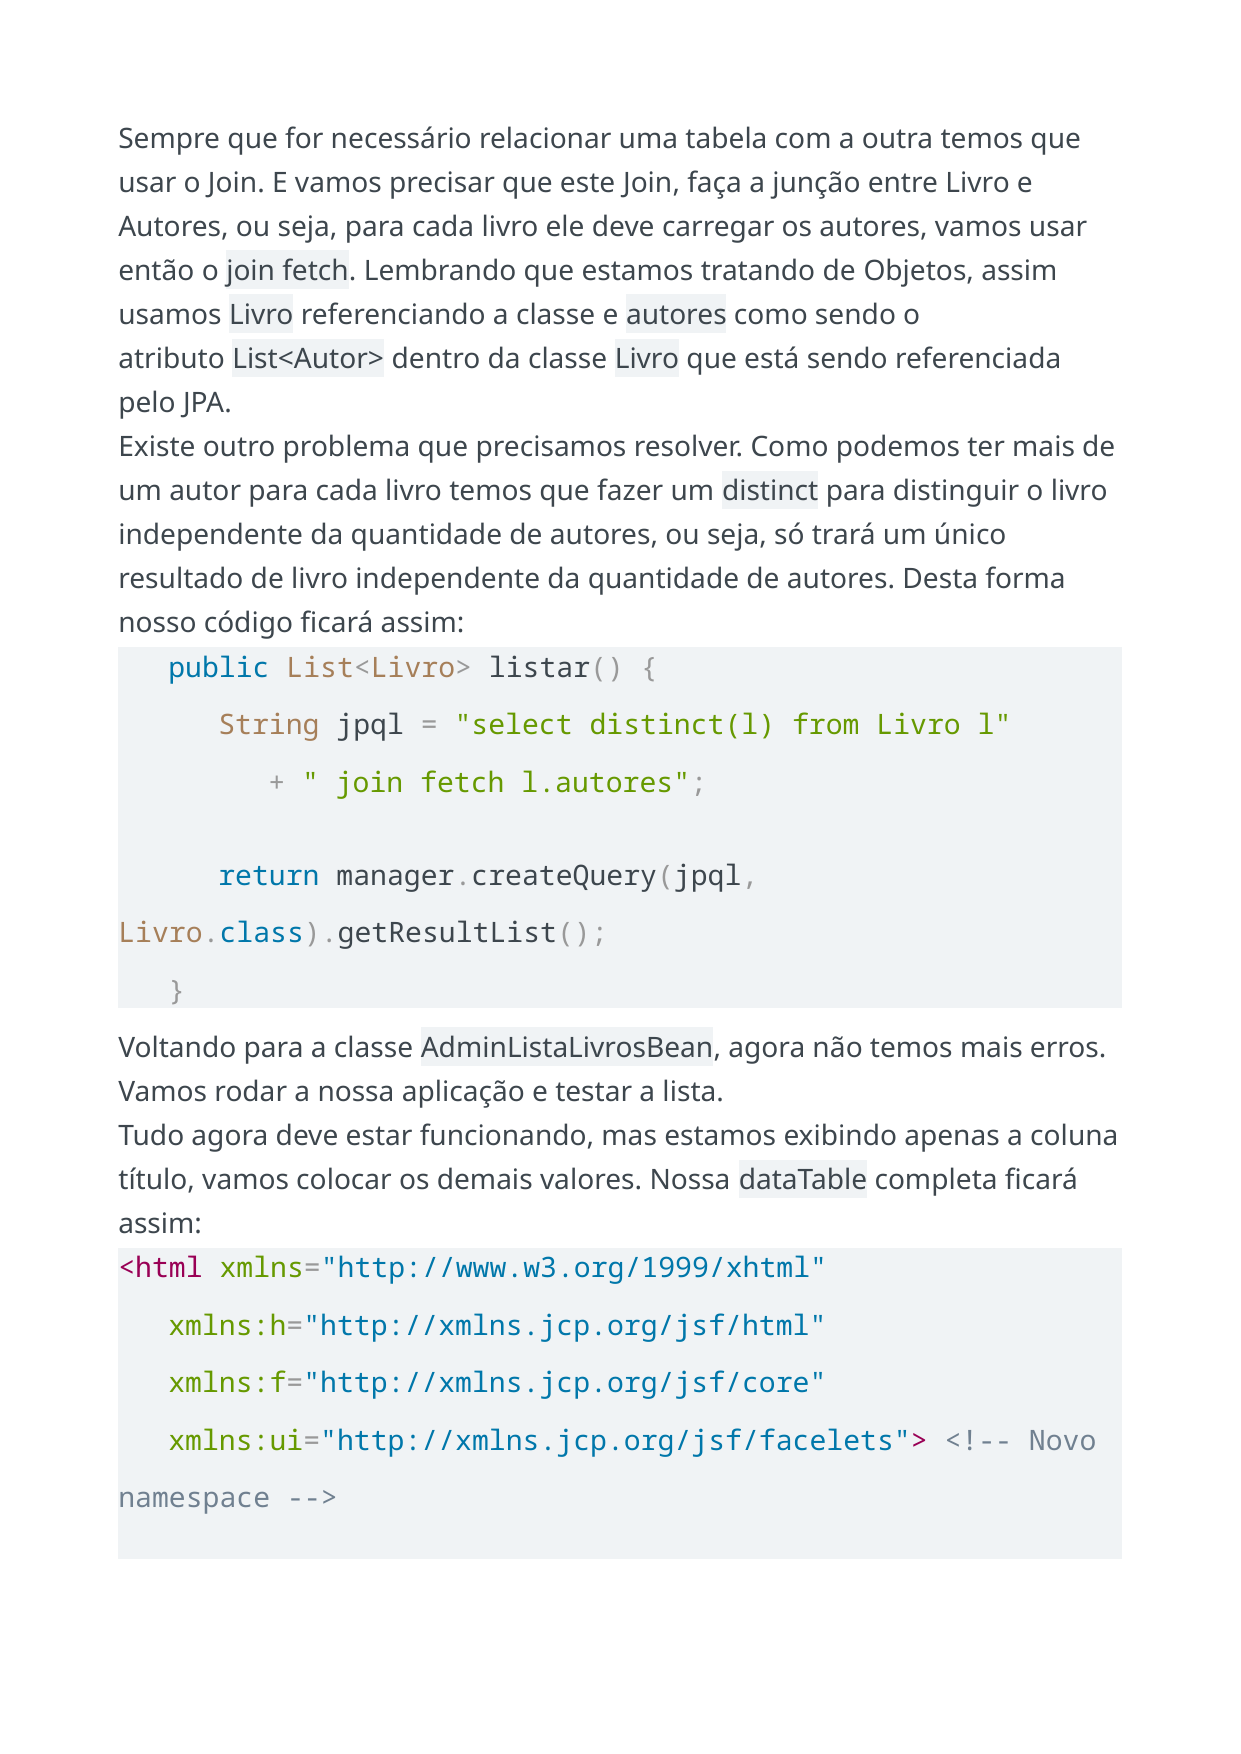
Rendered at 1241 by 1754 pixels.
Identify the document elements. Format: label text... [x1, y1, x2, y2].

text xmlns:h="http://xmlns.jcp.org/jsf/html" [118, 1305, 1122, 1343]
text xmlns:f="http://xmlns.jcp.org/jsf/core" [118, 1363, 1122, 1401]
text String jpql = "select distinct(l) from Livro l" [118, 704, 1122, 743]
text Tudo agora deve estar funcionando, mas estamos exibindo apenas a coluna título, vamos colocar os demais valores. Nossa dataTable completa ficará assim: [118, 1115, 1122, 1242]
text return manager.createQuery(jpql, Livro.class).getResultList(); [118, 855, 1122, 951]
text } [118, 970, 1122, 1008]
text + " join fetch l.autores"; [118, 762, 1122, 800]
text Existe outro problema que precisamos resolver. Como podemos ter mais de um autor para cada livro temos que fazer um distinct para distinguir o livro independente da quantidade de autores, ou seja, só trará um único resultado de livro independente da quantidade de autores. Desta forma nosso código ficará assim: [118, 427, 1122, 641]
text public List<Livro> listar() { [118, 647, 1122, 685]
text Sempre que for necessário relacionar uma tabela com a outra temos que usar o Join. E vamos precisar que este Join, faça a junção entre Livro e Autores, ou seja, para cada livro ele deve carregar os autores, vamos usar então o join fetch. Lembrando que estamos tratando de Objetos, assim usamos Livro referenciando a classe e autores como sendo o atributo List<Autor> dentro da classe Livro que está sendo referenciada pelo JPA. [118, 118, 1122, 421]
text xmlns:ui="http://xmlns.jcp.org/jsf/facelets"> <!-- Novo namespace --> [118, 1420, 1122, 1516]
text Voltando para a classe AdminListaLivrosBean, agora não temos mais erros. Vamos rodar a nossa aplicação e testar a lista. [118, 1027, 1122, 1110]
text <html xmlns="http://www.w3.org/1999/xhtml" [118, 1248, 1122, 1286]
